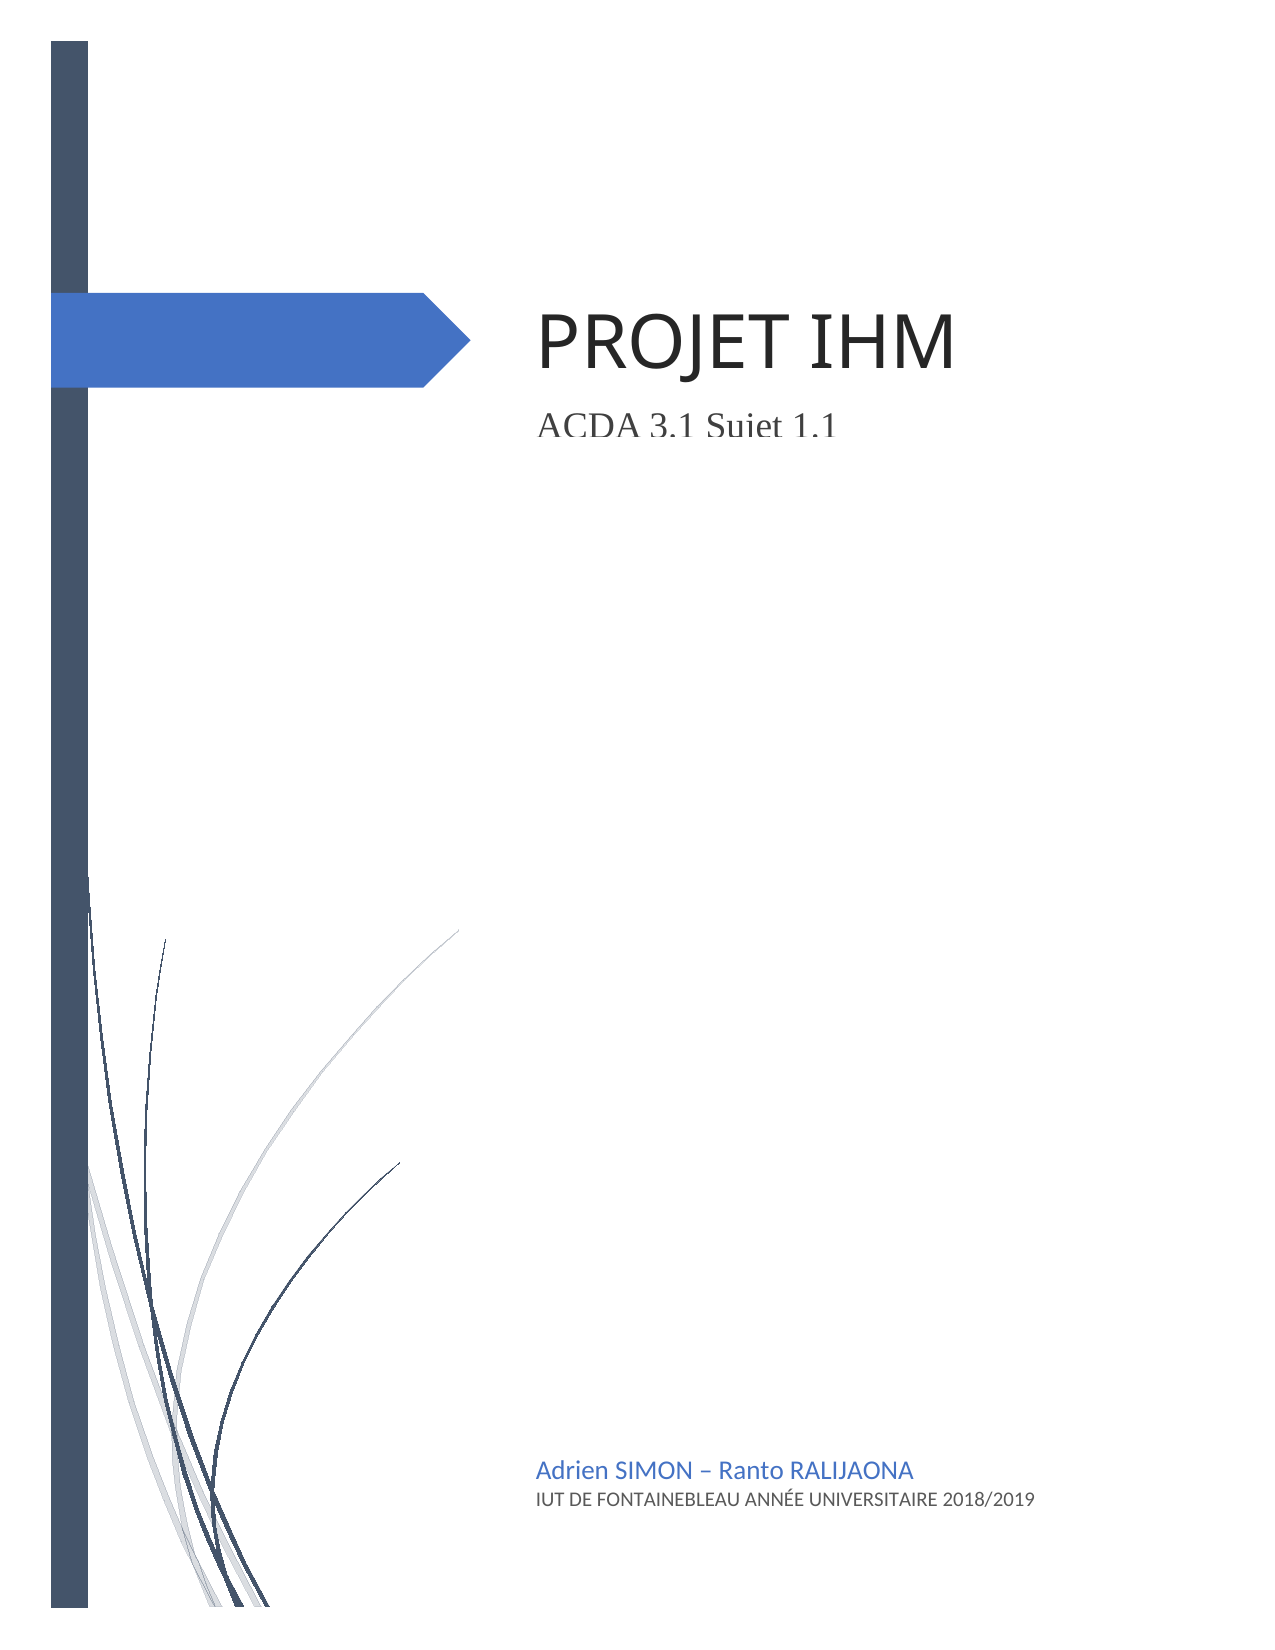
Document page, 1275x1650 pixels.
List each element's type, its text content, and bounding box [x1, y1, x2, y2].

text PROJET IHM [536, 289, 1108, 391]
text Adrien SIMON – Ranto RALIJAONA [536, 1453, 1109, 1486]
text IUT de Fontainebleau Année Universitaire 2018/2019 [536, 1486, 1109, 1511]
text ACDA 3.1 Sujet 1.1 [536, 403, 1108, 437]
